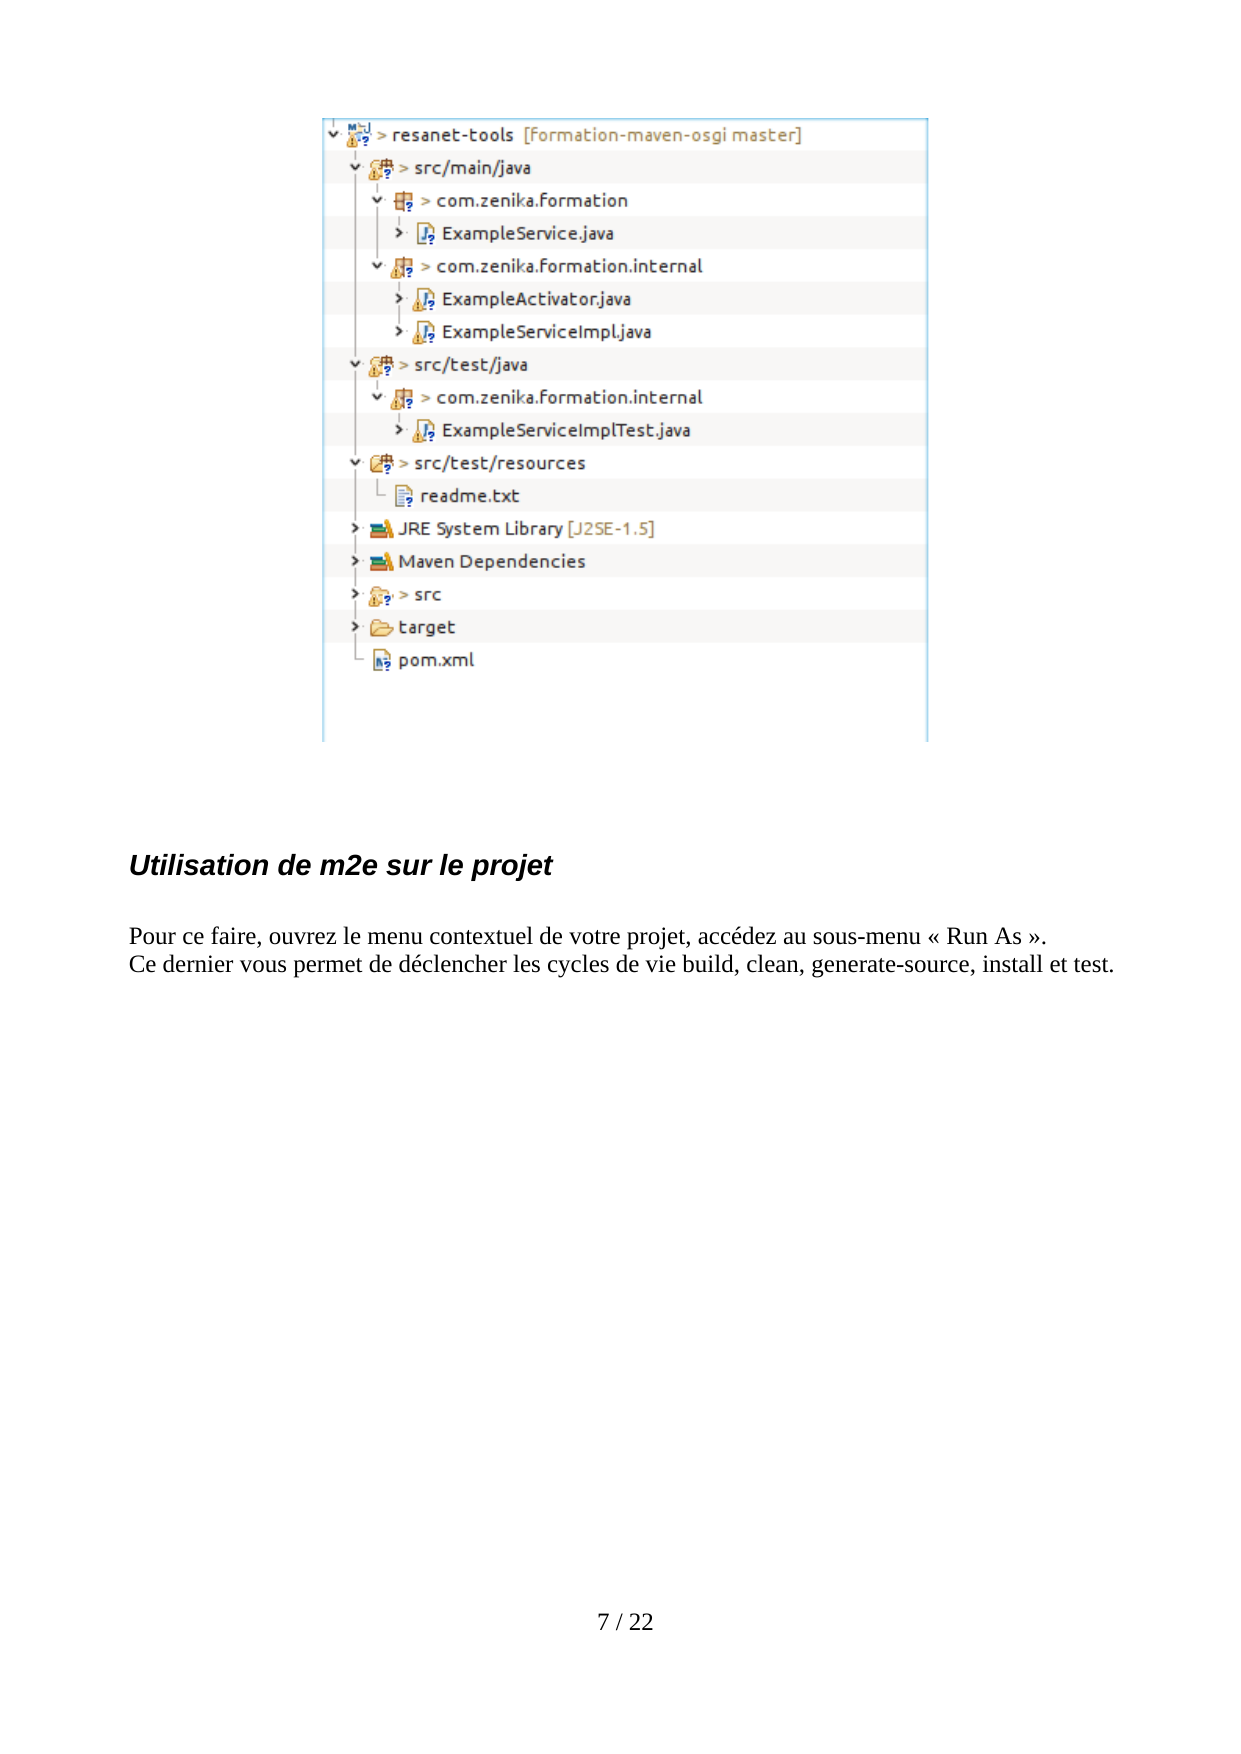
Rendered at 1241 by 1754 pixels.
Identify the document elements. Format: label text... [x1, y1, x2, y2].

text Pour ce faire, ouvrez le menu contextuel de votre projet, accédez au sous-menu « Run As ». [128, 922, 1122, 950]
subtitle Utilisation de m2e sur le projet [128, 849, 1122, 882]
picture [322, 118, 929, 742]
text Ce dernier vous permet de déclencher les cycles de vie build, clean, generate-source, install et test. [128, 950, 1122, 977]
